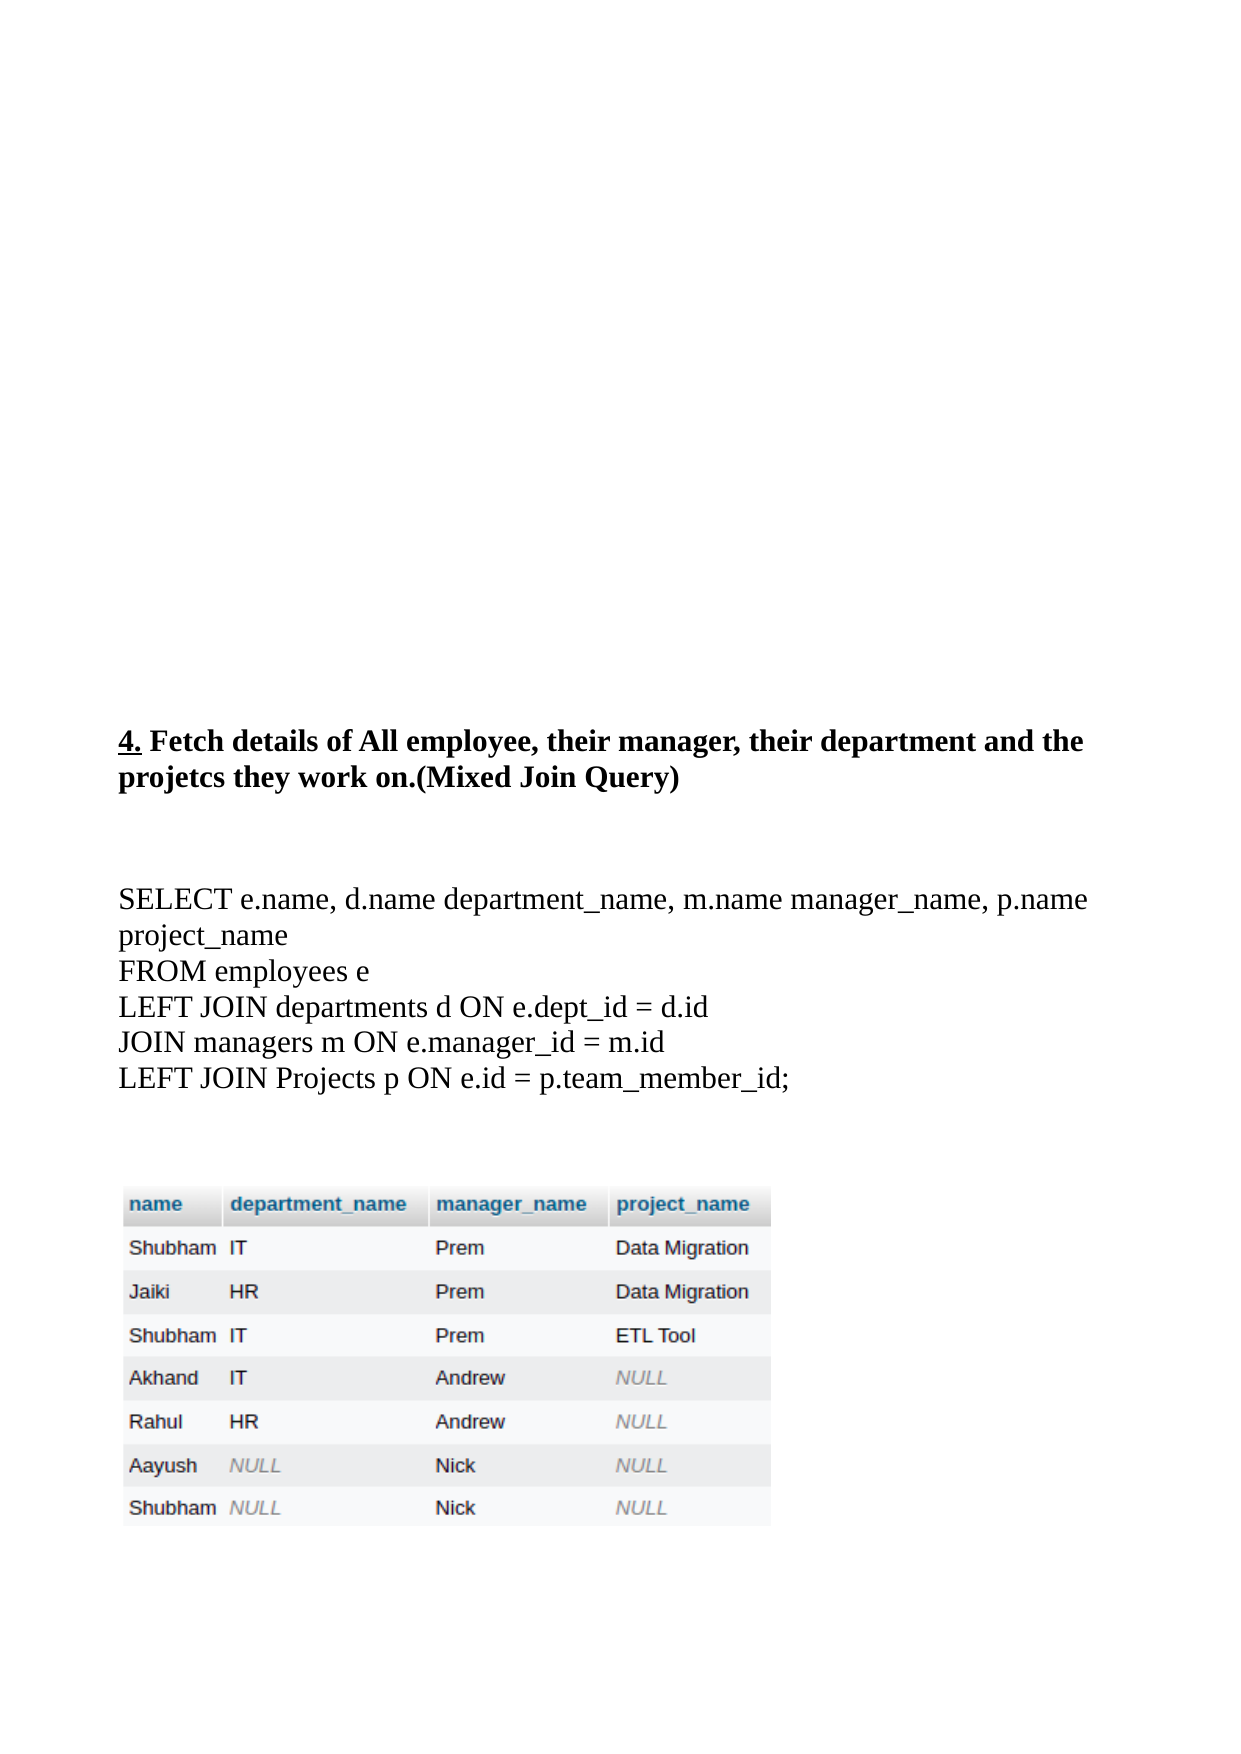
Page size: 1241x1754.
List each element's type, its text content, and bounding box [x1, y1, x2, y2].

text JOIN managers m ON e.manager_id = m.id [118, 1024, 1122, 1060]
text SELECT e.name, d.name department_name, m.name manager_name, p.name project_name [118, 880, 1122, 952]
text FROM employees e [118, 952, 1122, 988]
text LEFT JOIN departments d ON e.dept_id = d.id [118, 988, 1122, 1024]
picture [122, 1186, 771, 1526]
text 4. Fetch details of All employee, their manager, their department and the projetcs they work on.(Mixed Join Query) [118, 722, 1122, 794]
text LEFT JOIN Projects p ON e.id = p.team_member_id; [118, 1060, 1122, 1096]
